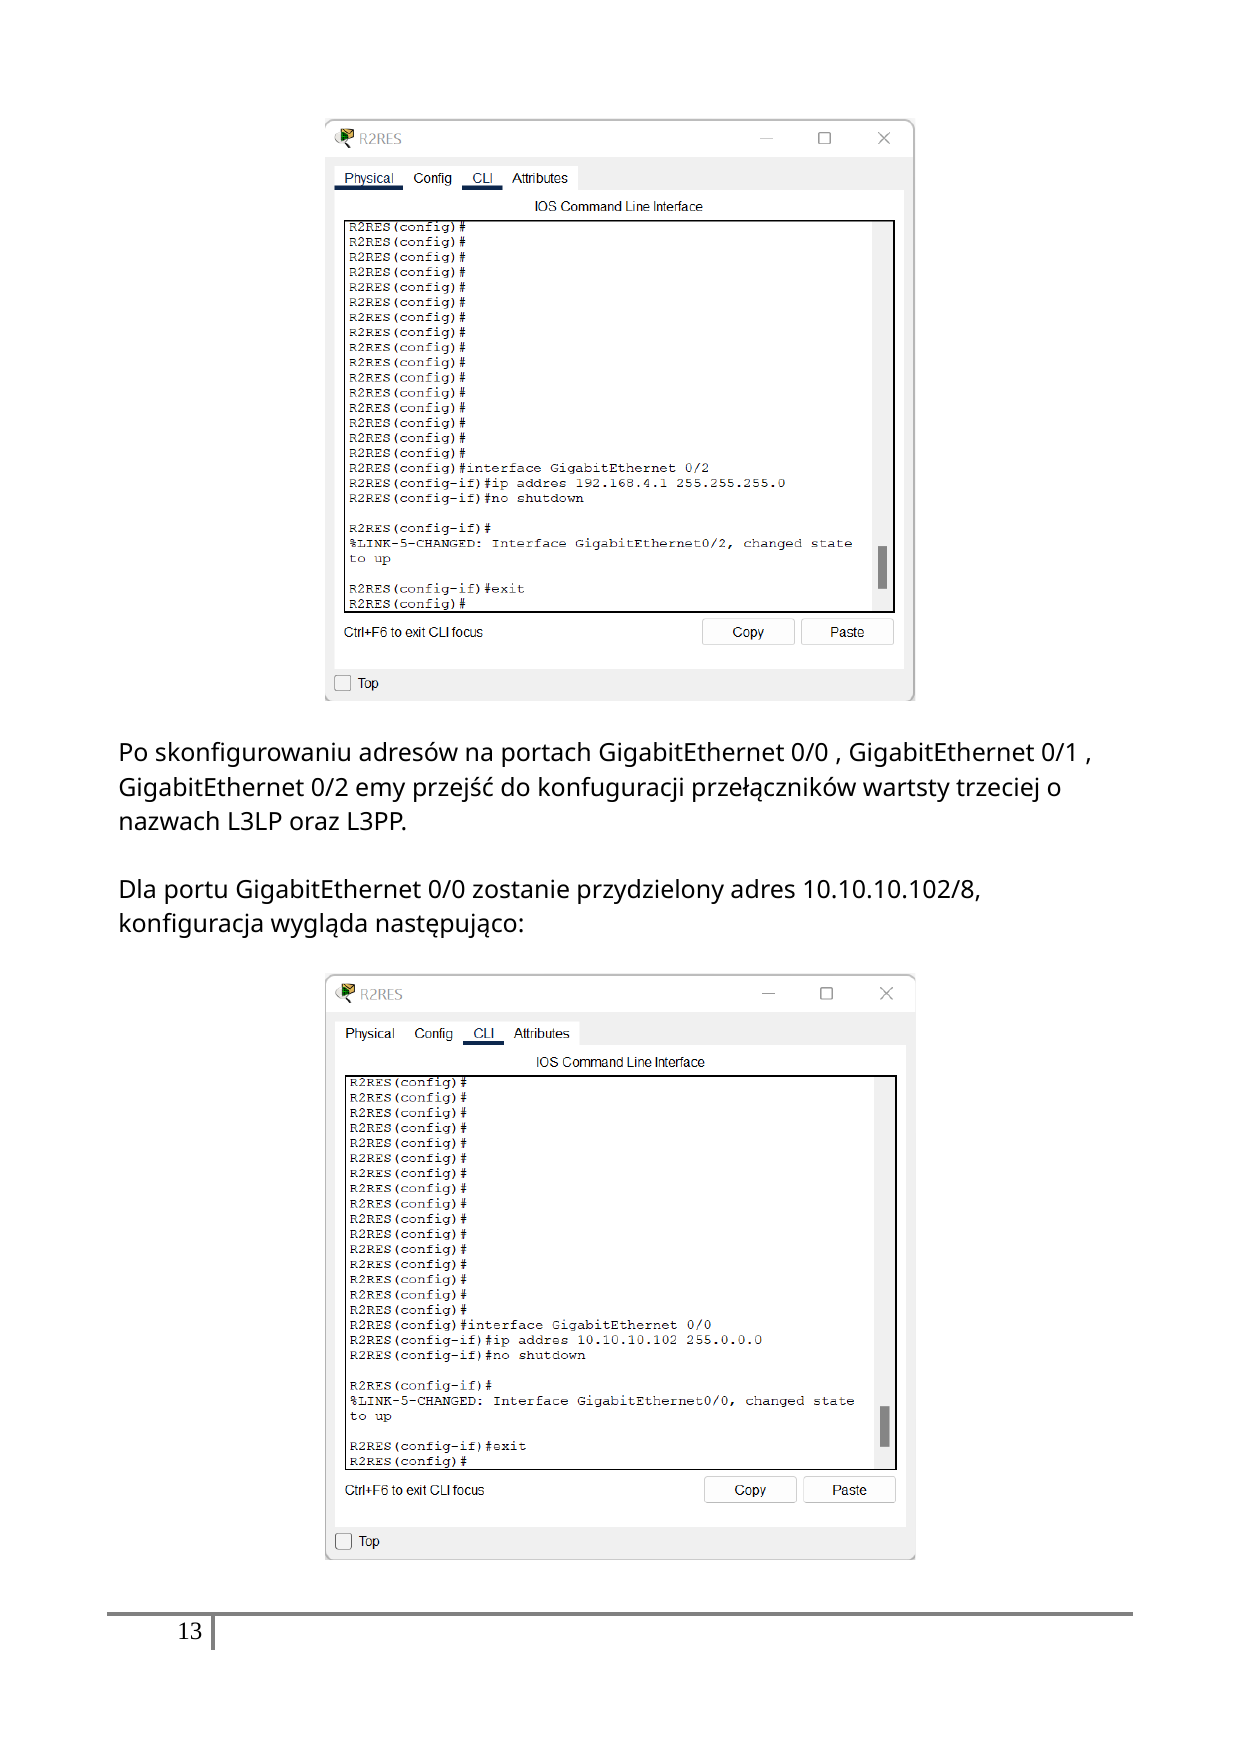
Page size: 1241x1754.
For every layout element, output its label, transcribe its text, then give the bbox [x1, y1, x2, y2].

picture [325, 973, 916, 1560]
text Po skonfigurowaniu adresów na portach GigabitEthernet 0/0 , GigabitEthernet 0/1 , GigabitEthernet 0/2 emy przejść do konfuguracji przełączników wartsty trzeciej o [118, 735, 1122, 803]
picture [325, 118, 916, 701]
text konfiguracja wygląda następująco: [118, 905, 1122, 939]
text Dla portu GigabitEthernet 0/0 zostanie przydzielony adres 10.10.10.102/8, [118, 871, 1122, 905]
text nazwach L3LP oraz L3PP. [118, 803, 1122, 837]
